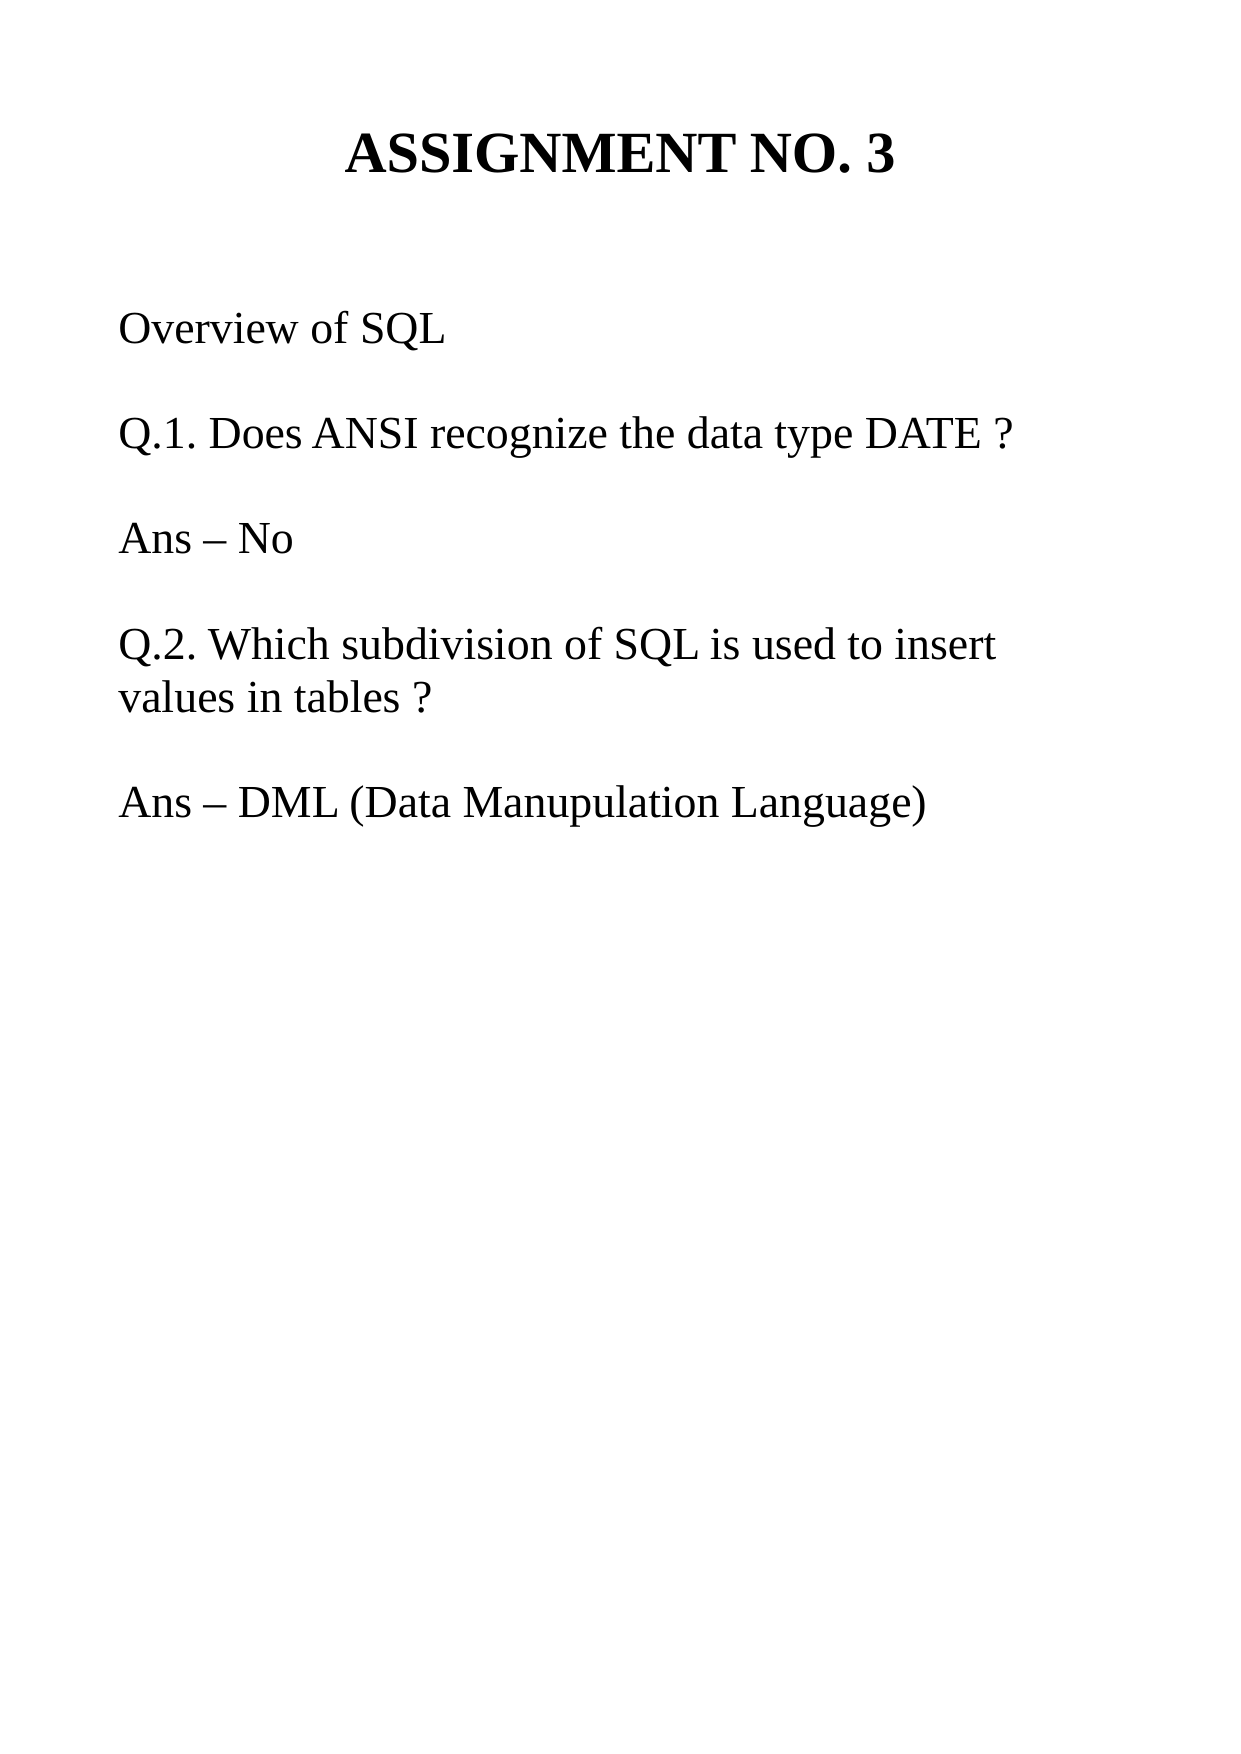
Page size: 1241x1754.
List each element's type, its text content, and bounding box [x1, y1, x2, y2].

text Q.1. Does ANSI recognize the data type DATE ? [118, 406, 1122, 458]
text Ans – DML (Data Manupulation Language) [118, 774, 1122, 827]
text Overview of SQL [118, 300, 1122, 353]
text Q.2. Which subdivision of SQL is used to insert values in tables ? [118, 616, 1122, 722]
text ASSIGNMENT NO. 3 [118, 118, 1122, 185]
text Ans – No [118, 511, 1122, 564]
